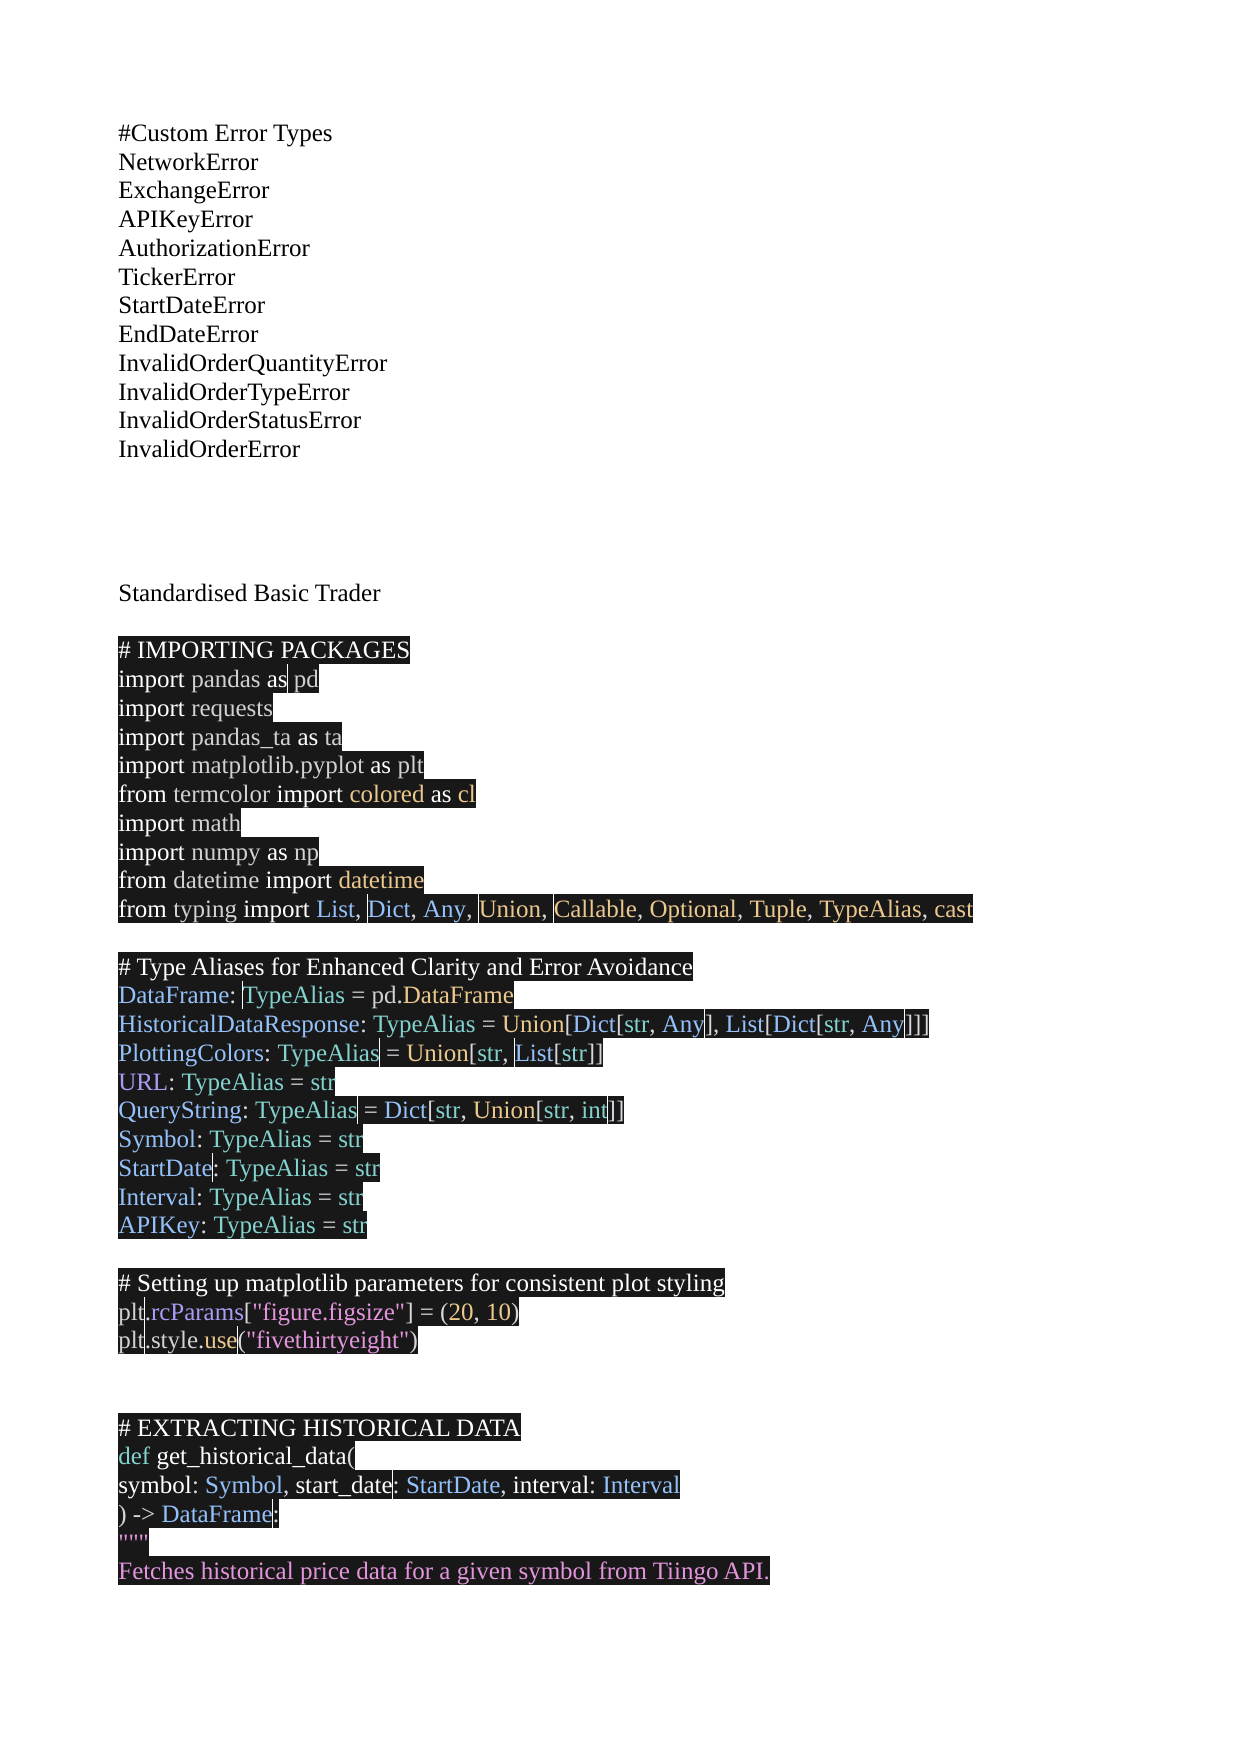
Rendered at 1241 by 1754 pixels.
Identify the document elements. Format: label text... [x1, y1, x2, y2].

text StartDateError [118, 291, 1122, 319]
text #Custom Error Types [118, 118, 1122, 147]
text AuthorizationError [118, 233, 1122, 262]
text import pandas as pd [118, 664, 1122, 693]
text InvalidOrderStatusError [118, 406, 1122, 434]
text InvalidOrderQuantityError [118, 348, 1122, 377]
text StartDate: TypeAlias = str [118, 1153, 1122, 1182]
text InvalidOrderError Standardised Basic Trader # IMPORTING PACKAGES [118, 434, 1122, 664]
text ) -> DataFrame: [118, 1499, 1122, 1528]
text import matplotlib.pyplot as plt [118, 751, 1122, 779]
text APIKeyError [118, 204, 1122, 233]
text import requests [118, 693, 1122, 722]
text HistoricalDataResponse: TypeAlias = Union[Dict[str, Any], List[Dict[str, Any]]] [118, 1009, 1122, 1038]
text QueryString: TypeAlias = Dict[str, Union[str, int]] [118, 1096, 1122, 1124]
text PlottingColors: TypeAlias = Union[str, List[str]] [118, 1038, 1122, 1067]
text plt.rcParams["figure.figsize"] = (20, 10) [118, 1297, 1122, 1326]
text symbol: Symbol, start_date: StartDate, interval: Interval [118, 1470, 1122, 1499]
text TickerError [118, 262, 1122, 291]
text import math [118, 808, 1122, 837]
text ExchangeError [118, 176, 1122, 204]
text APIKey: TypeAlias = str [118, 1211, 1122, 1239]
text Symbol: TypeAlias = str [118, 1124, 1122, 1153]
text InvalidOrderTypeError [118, 377, 1122, 406]
text from typing import List, Dict, Any, Union, Callable, Optional, Tuple, TypeAlias, cast [118, 894, 1122, 923]
text from termcolor import colored as cl [118, 779, 1122, 808]
text URL: TypeAlias = str [118, 1067, 1122, 1096]
text # EXTRACTING HISTORICAL DATA [118, 1413, 1122, 1441]
text """ [118, 1528, 1122, 1556]
text import numpy as np [118, 837, 1122, 866]
text NetworkError [118, 147, 1122, 176]
text # Type Aliases for Enhanced Clarity and Error Avoidance [118, 952, 1122, 981]
text DataFrame: TypeAlias = pd.DataFrame [118, 981, 1122, 1009]
text from datetime import datetime [118, 866, 1122, 894]
text Fetches historical price data for a given symbol from Tiingo API. [118, 1556, 1122, 1585]
text Interval: TypeAlias = str [118, 1182, 1122, 1211]
text # Setting up matplotlib parameters for consistent plot styling [118, 1268, 1122, 1297]
text EndDateError [118, 319, 1122, 348]
text import pandas_ta as ta [118, 722, 1122, 751]
text plt.style.use("fivethirtyeight") [118, 1326, 1122, 1354]
text def get_historical_data( [118, 1441, 1122, 1470]
